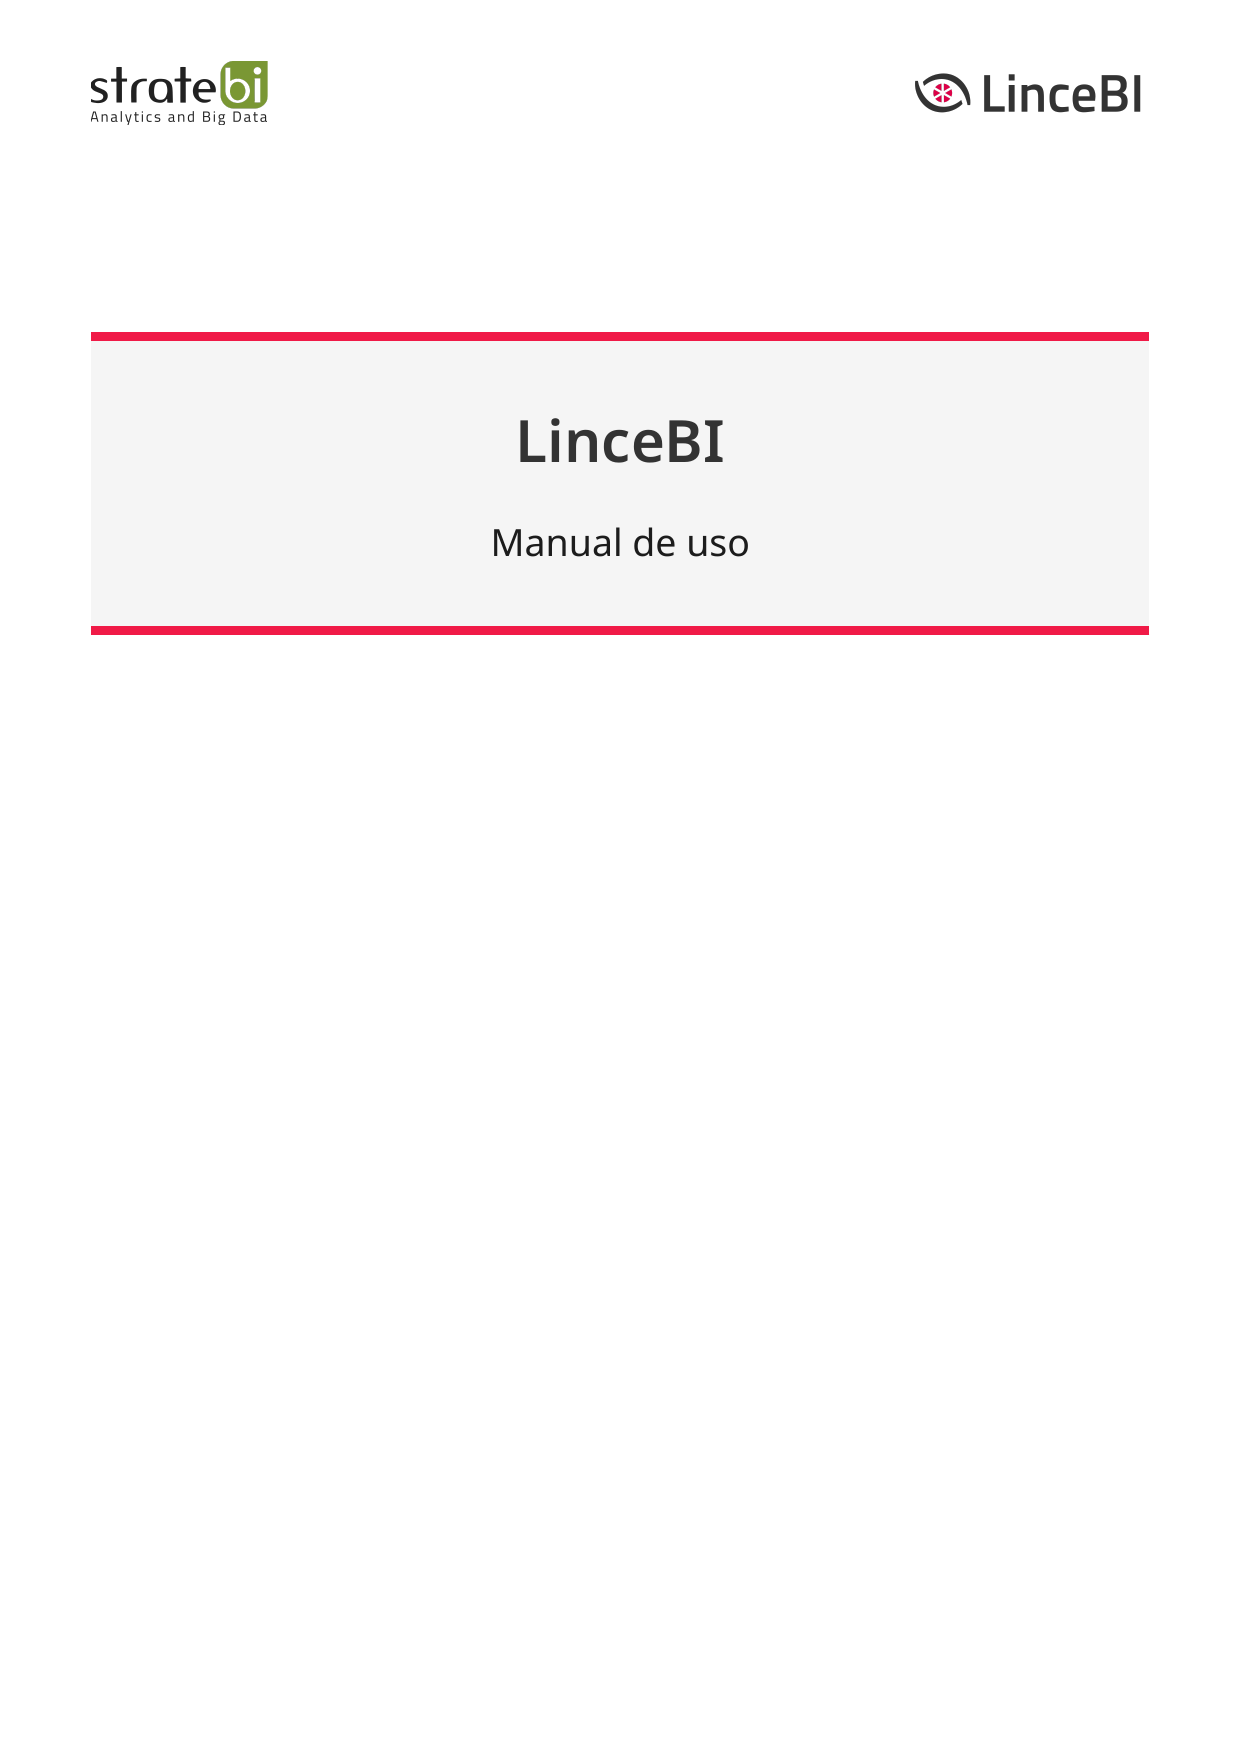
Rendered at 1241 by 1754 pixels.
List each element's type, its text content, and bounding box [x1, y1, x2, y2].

picture [91, 61, 268, 125]
title LinceBI [91, 341, 1149, 447]
picture [905, 61, 1150, 125]
subtitle Manual de uso [91, 447, 1149, 626]
